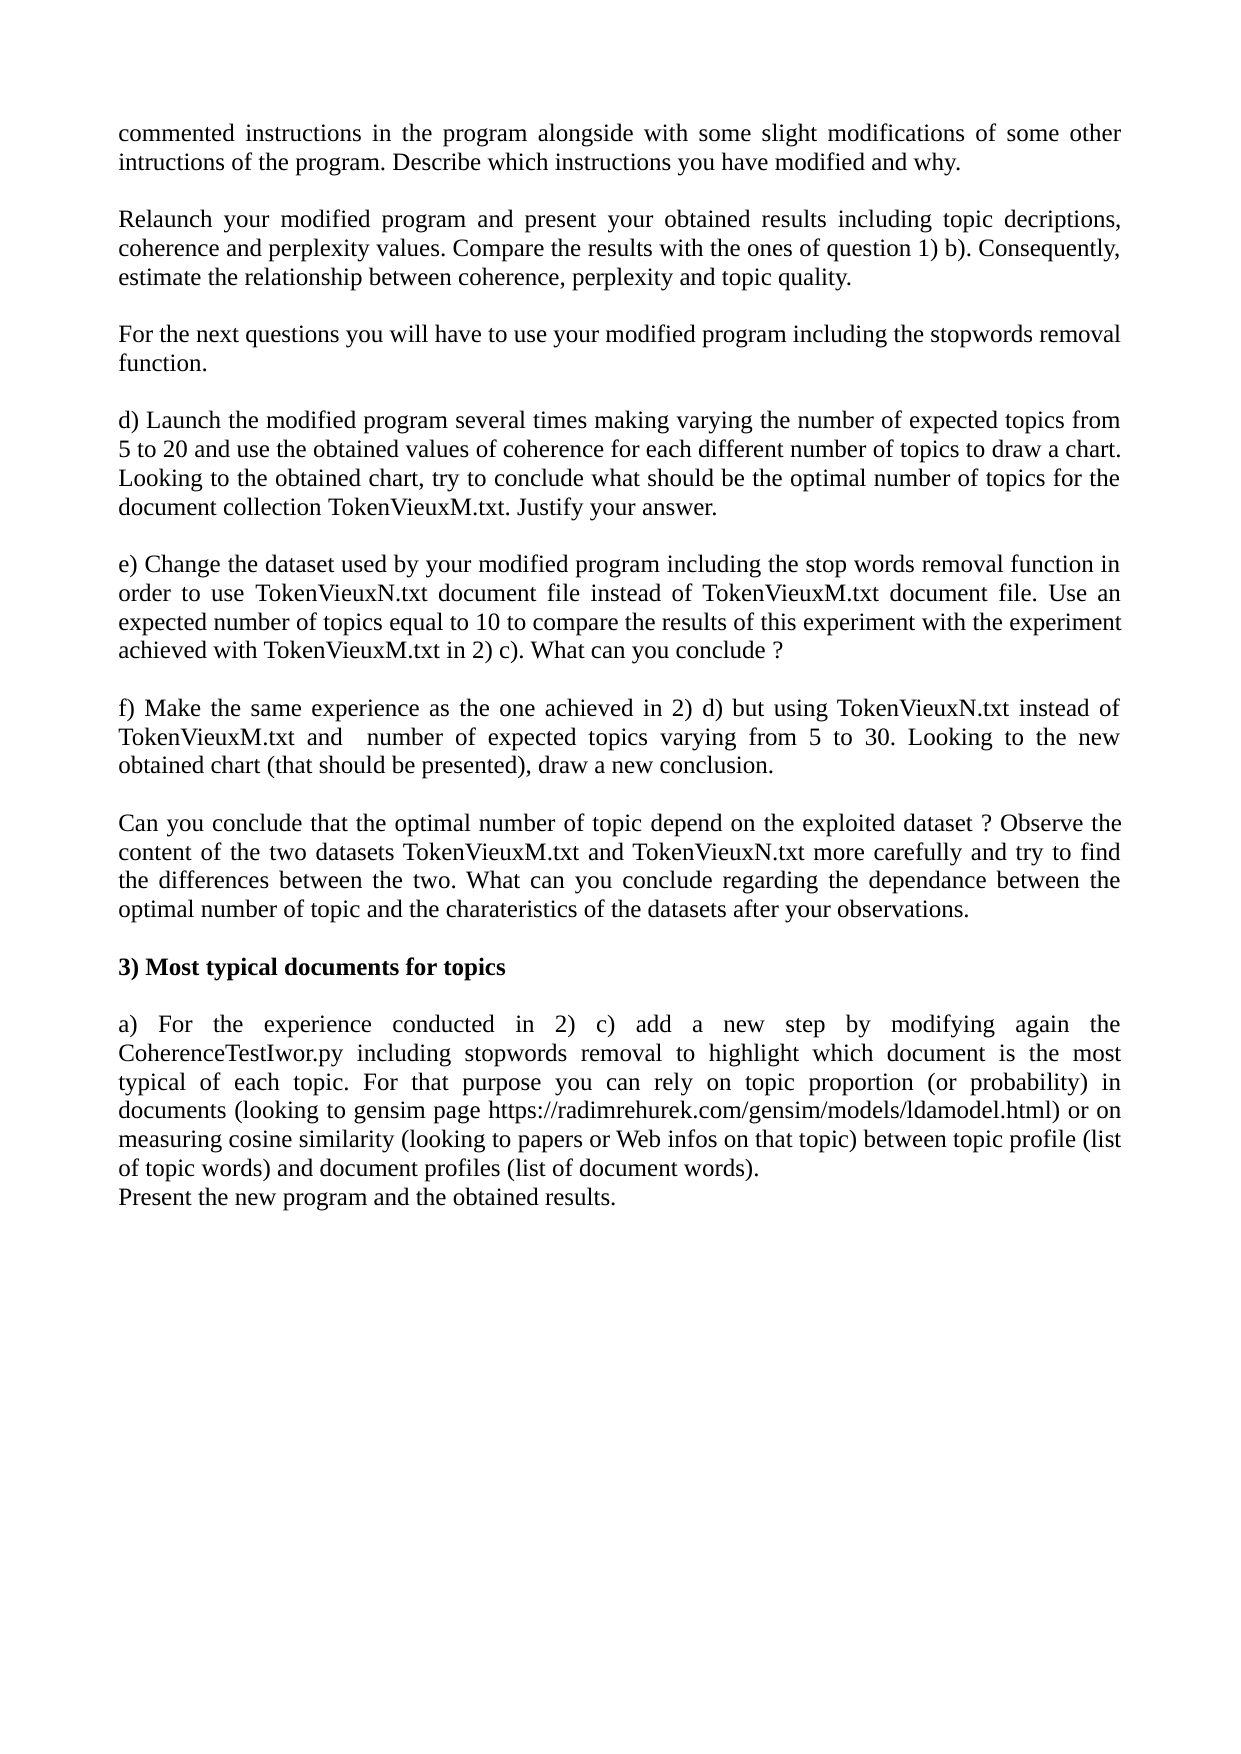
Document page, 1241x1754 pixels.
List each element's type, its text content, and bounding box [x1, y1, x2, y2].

text e) Change the dataset used by your modified program including the stop words removal function in order to use TokenVieuxN.txt document file instead of TokenVieuxM.txt document file. Use an expected number of topics equal to 10 to compare the results of this experiment with the experiment achieved with TokenVieuxM.txt in 2) c). What can you conclude ? [118, 549, 1122, 664]
text Relaunch your modified program and present your obtained results including topic decriptions, coherence and perplexity values. Compare the results with the ones of question 1) b). Consequently, estimate the relationship between coherence, perplexity and topic quality. [118, 204, 1122, 291]
text Can you conclude that the optimal number of topic depend on the exploited dataset ? Observe the content of the two datasets TokenVieuxM.txt and TokenVieuxN.txt more carefully and try to find the differences between the two. What can you conclude regarding the dependance between the optimal number of topic and the charateristics of the datasets after your observations. [118, 808, 1122, 923]
text Present the new program and the obtained results. [118, 1182, 1122, 1211]
text commented instructions in the program alongside with some slight modifications of some other intructions of the program. Describe which instructions you have modified and why. [118, 118, 1122, 176]
text d) Launch the modified program several times making varying the number of expected topics from 5 to 20 and use the obtained values of coherence for each different number of topics to draw a chart. Looking to the obtained chart, try to conclude what should be the optimal number of topics for the document collection TokenVieuxM.txt. Justify your answer. [118, 406, 1122, 521]
text For the next questions you will have to use your modified program including the stopwords removal function. [118, 319, 1122, 377]
text 3) Most typical documents for topics [118, 952, 1122, 981]
text f) Make the same experience as the one achieved in 2) d) but using TokenVieuxN.txt instead of TokenVieuxM.txt and number of expected topics varying from 5 to 30. Looking to the new obtained chart (that should be presented), draw a new conclusion. [118, 693, 1122, 779]
text a) For the experience conducted in 2) c) add a new step by modifying again the CoherenceTestIwor.py including stopwords removal to highlight which document is the most typical of each topic. For that purpose you can rely on topic proportion (or probability) in documents (looking to gensim page https://radimrehurek.com/gensim/models/ldamodel.html) or on measuring cosine similarity (looking to papers or Web infos on that topic) between topic profile (list of topic words) and document profiles (list of document words). [118, 1009, 1122, 1182]
